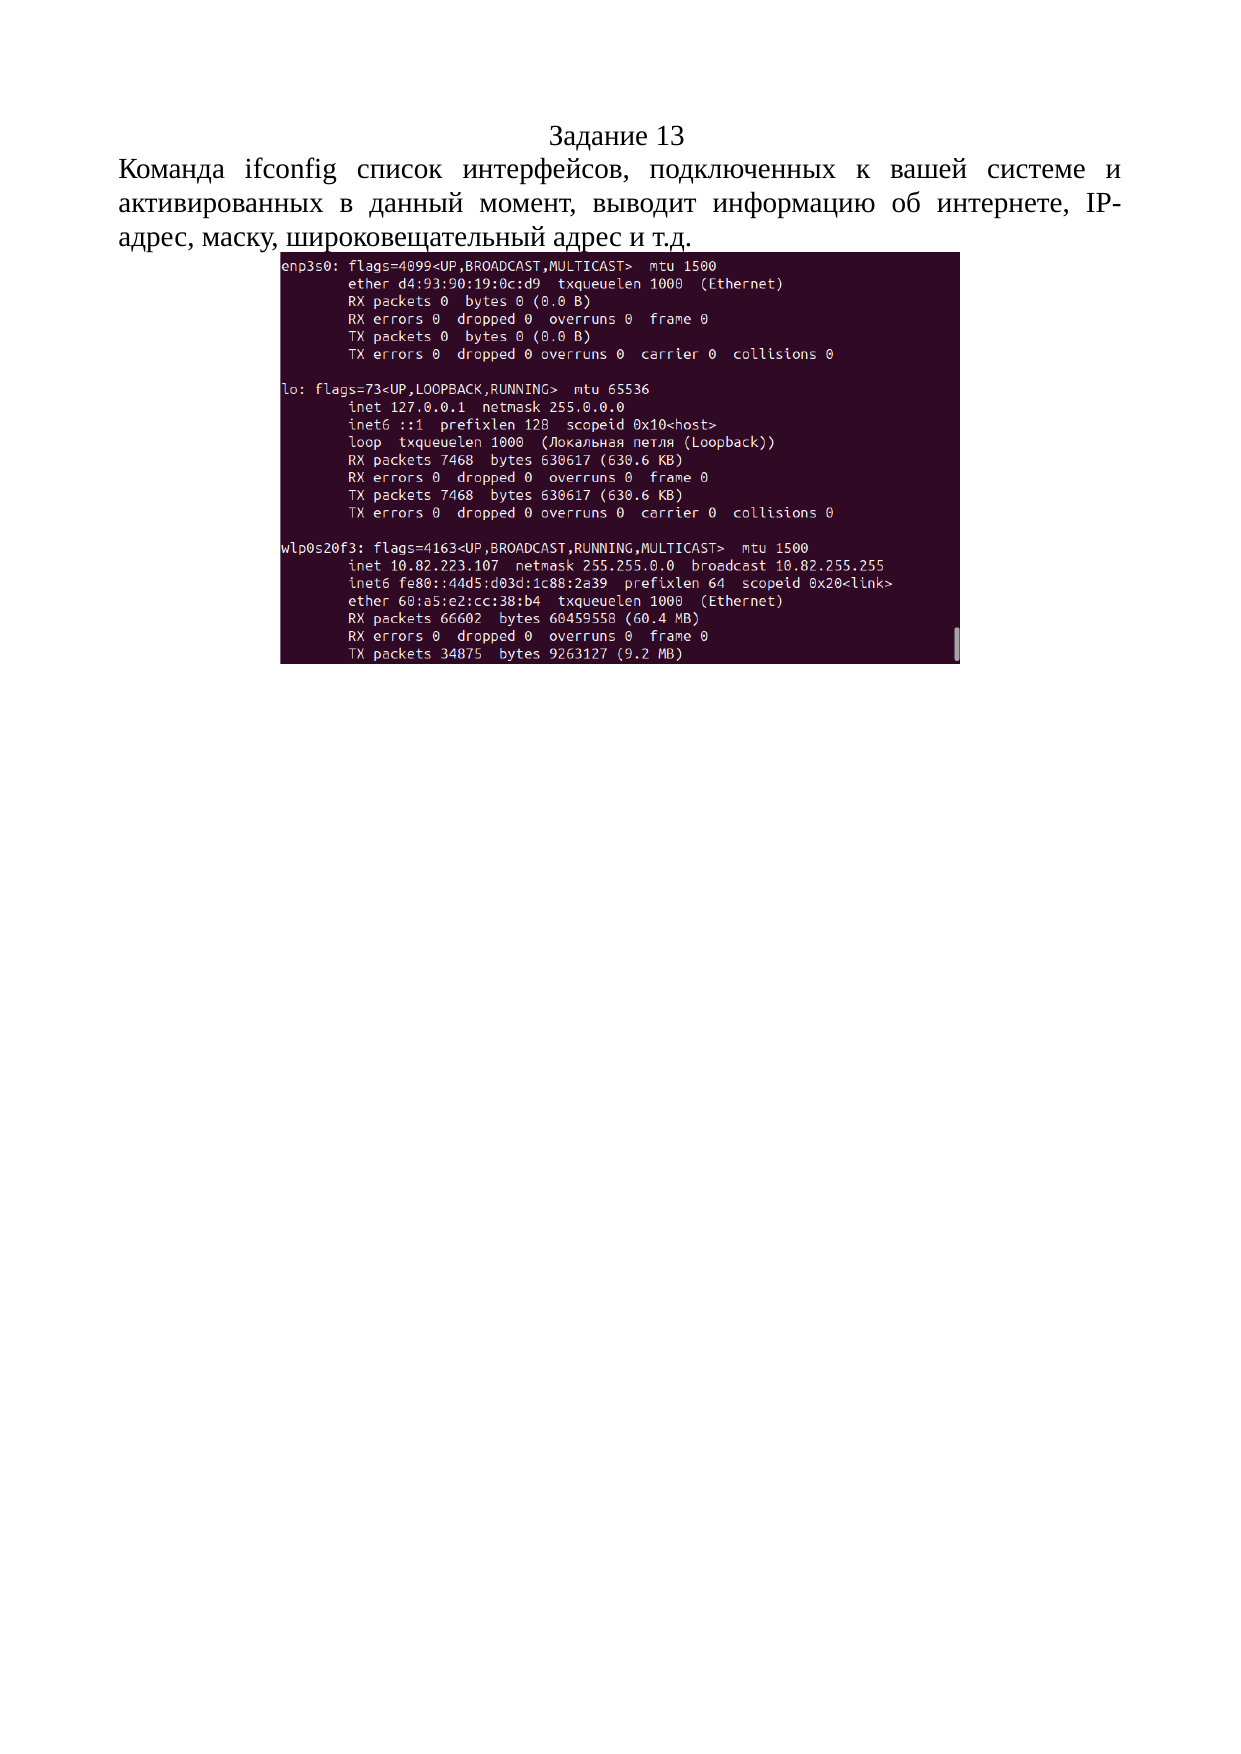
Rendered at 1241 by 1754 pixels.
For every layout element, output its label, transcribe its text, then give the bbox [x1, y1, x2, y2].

text Задание 13 [118, 118, 1122, 152]
picture [280, 252, 960, 664]
text Команда ifconfig список интерфейсов, подключенных к вашей системе и активированных в данный момент, выводит информацию об интернете, IP-адрес, маску, широковещательный адрес и т.д. [118, 152, 1122, 252]
